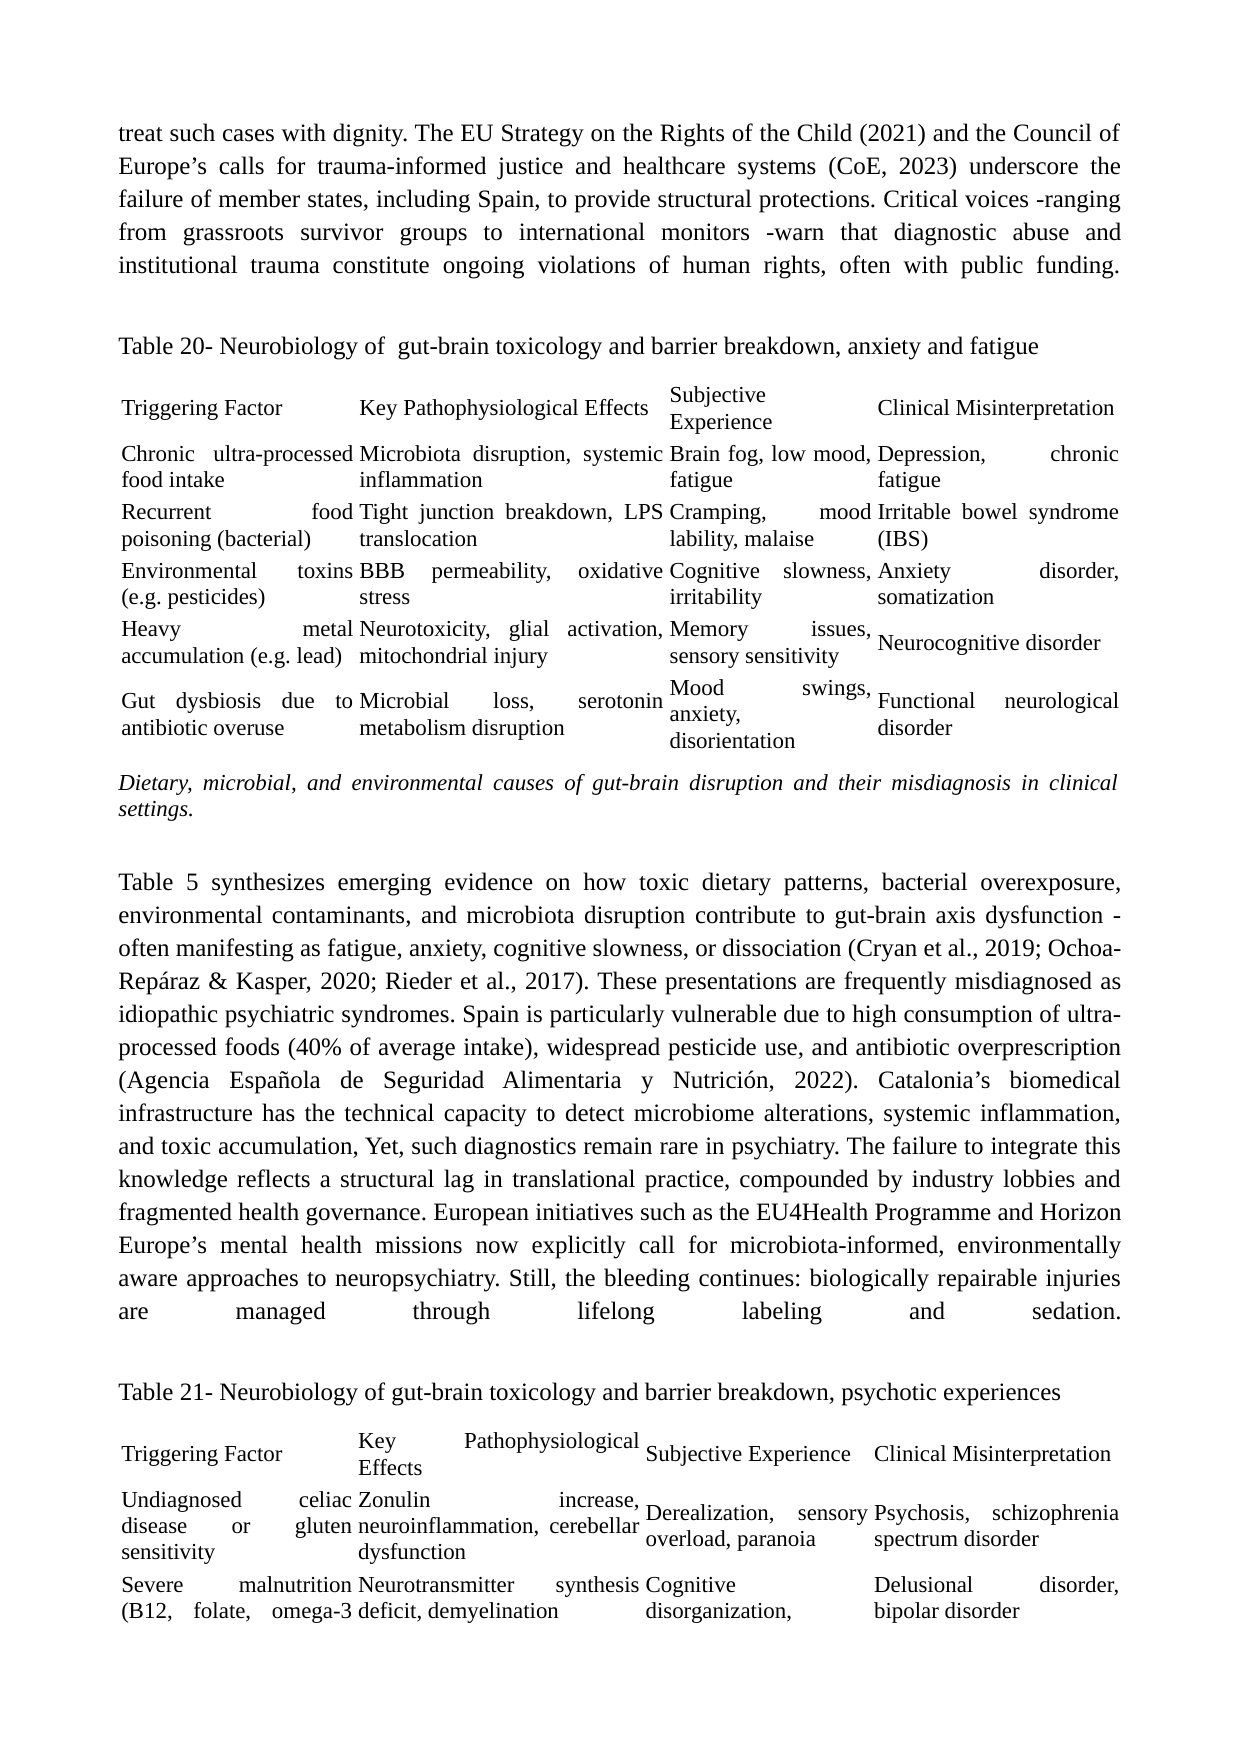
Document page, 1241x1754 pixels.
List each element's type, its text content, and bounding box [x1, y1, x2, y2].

table_cell Gut dysbiosis due to antibiotic overuse [118, 671, 356, 756]
table_cell Tight junction breakdown, LPS translocation [356, 496, 666, 554]
table_cell Irritable bowel syndrome (IBS) [874, 496, 1122, 554]
text Dietary, microbial, and environmental causes of gut-brain disruption and their misdiagnosis in clinical settings. [118, 768, 1122, 821]
table_cell Functional neurological disorder [874, 671, 1122, 756]
table_cell Microbiota disruption, systemic inflammation [356, 437, 666, 496]
table_cell Severe malnutrition (B12, folate, omega-3 [118, 1568, 355, 1626]
table_cell Psychosis, schizophrenia spectrum disorder [871, 1483, 1122, 1568]
table_cell Zonulin increase, neuroinflammation, cerebellar dysfunction [355, 1483, 642, 1568]
table_cell Undiagnosed celiac disease or gluten sensitivity [118, 1483, 355, 1568]
table_cell Cognitive slowness, irritability [666, 554, 874, 613]
table_header Triggering Factor [118, 1424, 355, 1483]
table_cell Neurocognitive disorder [874, 613, 1122, 671]
table_cell BBB permeability, oxidative stress [356, 554, 666, 613]
table_cell Recurrent food poisoning (bacterial) [118, 496, 356, 554]
table_cell Chronic ultra-processed food intake [118, 437, 356, 496]
table_header Subjective Experience [643, 1424, 871, 1483]
table_cell Cramping, mood lability, malaise [666, 496, 874, 554]
table_cell Neurotoxicity, glial activation, mitochondrial injury [356, 613, 666, 671]
table_cell Memory issues, sensory sensitivity [666, 613, 874, 671]
table_cell Depression, chronic fatigue [874, 437, 1122, 496]
text Table 5 synthesizes emerging evidence on how toxic dietary patterns, bacterial overexposure, environmental contaminants, and microbiota disruption contribute to gut-brain axis dysfunction -often manifesting as fatigue, anxiety, cognitive slowness, or dissociation (Cryan et al., 2019; Ochoa-Repáraz & Kasper, 2020; Rieder et al., 2017). These presentations are frequently misdiagnosed as idiopathic psychiatric syndromes. Spain is particularly vulnerable due to high consumption of ultra-processed foods (40% of average intake), widespread pesticide use, and antibiotic overprescription (Agencia Española de Seguridad Alimentaria y Nutrición, 2022). Catalonia’s biomedical infrastructure has the technical capacity to detect microbiome alterations, systemic inflammation, and toxic accumulation, Yet, such diagnostics remain rare in psychiatry. The failure to integrate this knowledge reflects a structural lag in translational practice, compounded by industry lobbies and fragmented health governance. European initiatives such as the EU4Health Programme and Horizon Europe’s mental health missions now explicitly call for microbiota-informed, environmentally aware approaches to neuropsychiatry. Still, the bleeding continues: biologically repairable injuries are managed through lifelong labeling and sedation. [118, 834, 1122, 1358]
table_header Clinical Misinterpretation [871, 1424, 1122, 1483]
table_header Triggering Factor [118, 379, 356, 437]
table_header Key Pathophysiological Effects [356, 379, 666, 437]
table_cell Derealization, sensory overload, paranoia [643, 1483, 871, 1568]
table_header Key Pathophysiological Effects [355, 1424, 642, 1483]
table_cell Brain fog, low mood, fatigue [666, 437, 874, 496]
table_cell Mood swings, anxiety, disorientation [666, 671, 874, 756]
text treat such cases with dignity. The EU Strategy on the Rights of the Child (2021) and the Council of Europe’s calls for trauma-informed justice and healthcare systems (CoE, 2023) underscore the failure of member states, including Spain, to provide structural protections. Critical voices -ranging from grassroots survivor groups to international monitors -warn that diagnostic abuse and institutional trauma constitute ongoing violations of human rights, often with public funding. [118, 118, 1122, 312]
text Table 21- Neurobiology of gut-brain toxicology and barrier breakdown, psychotic experiences [118, 1377, 1122, 1405]
table_header Subjective Experience [666, 379, 874, 437]
text Table 20- Neurobiology of gut-brain toxicology and barrier breakdown, anxiety and fatigue [118, 331, 1122, 359]
table_cell Neurotransmitter synthesis deficit, demyelination [355, 1568, 642, 1626]
table_cell Heavy metal accumulation (e.g. lead) [118, 613, 356, 671]
table_cell Microbial loss, serotonin metabolism disruption [356, 671, 666, 756]
table_cell Environmental toxins (e.g. pesticides) [118, 554, 356, 613]
table_cell Anxiety disorder, somatization [874, 554, 1122, 613]
table_cell Cognitive disorganization, [643, 1568, 871, 1626]
table_cell Delusional disorder, bipolar disorder [871, 1568, 1122, 1626]
table_header Clinical Misinterpretation [874, 379, 1122, 437]
